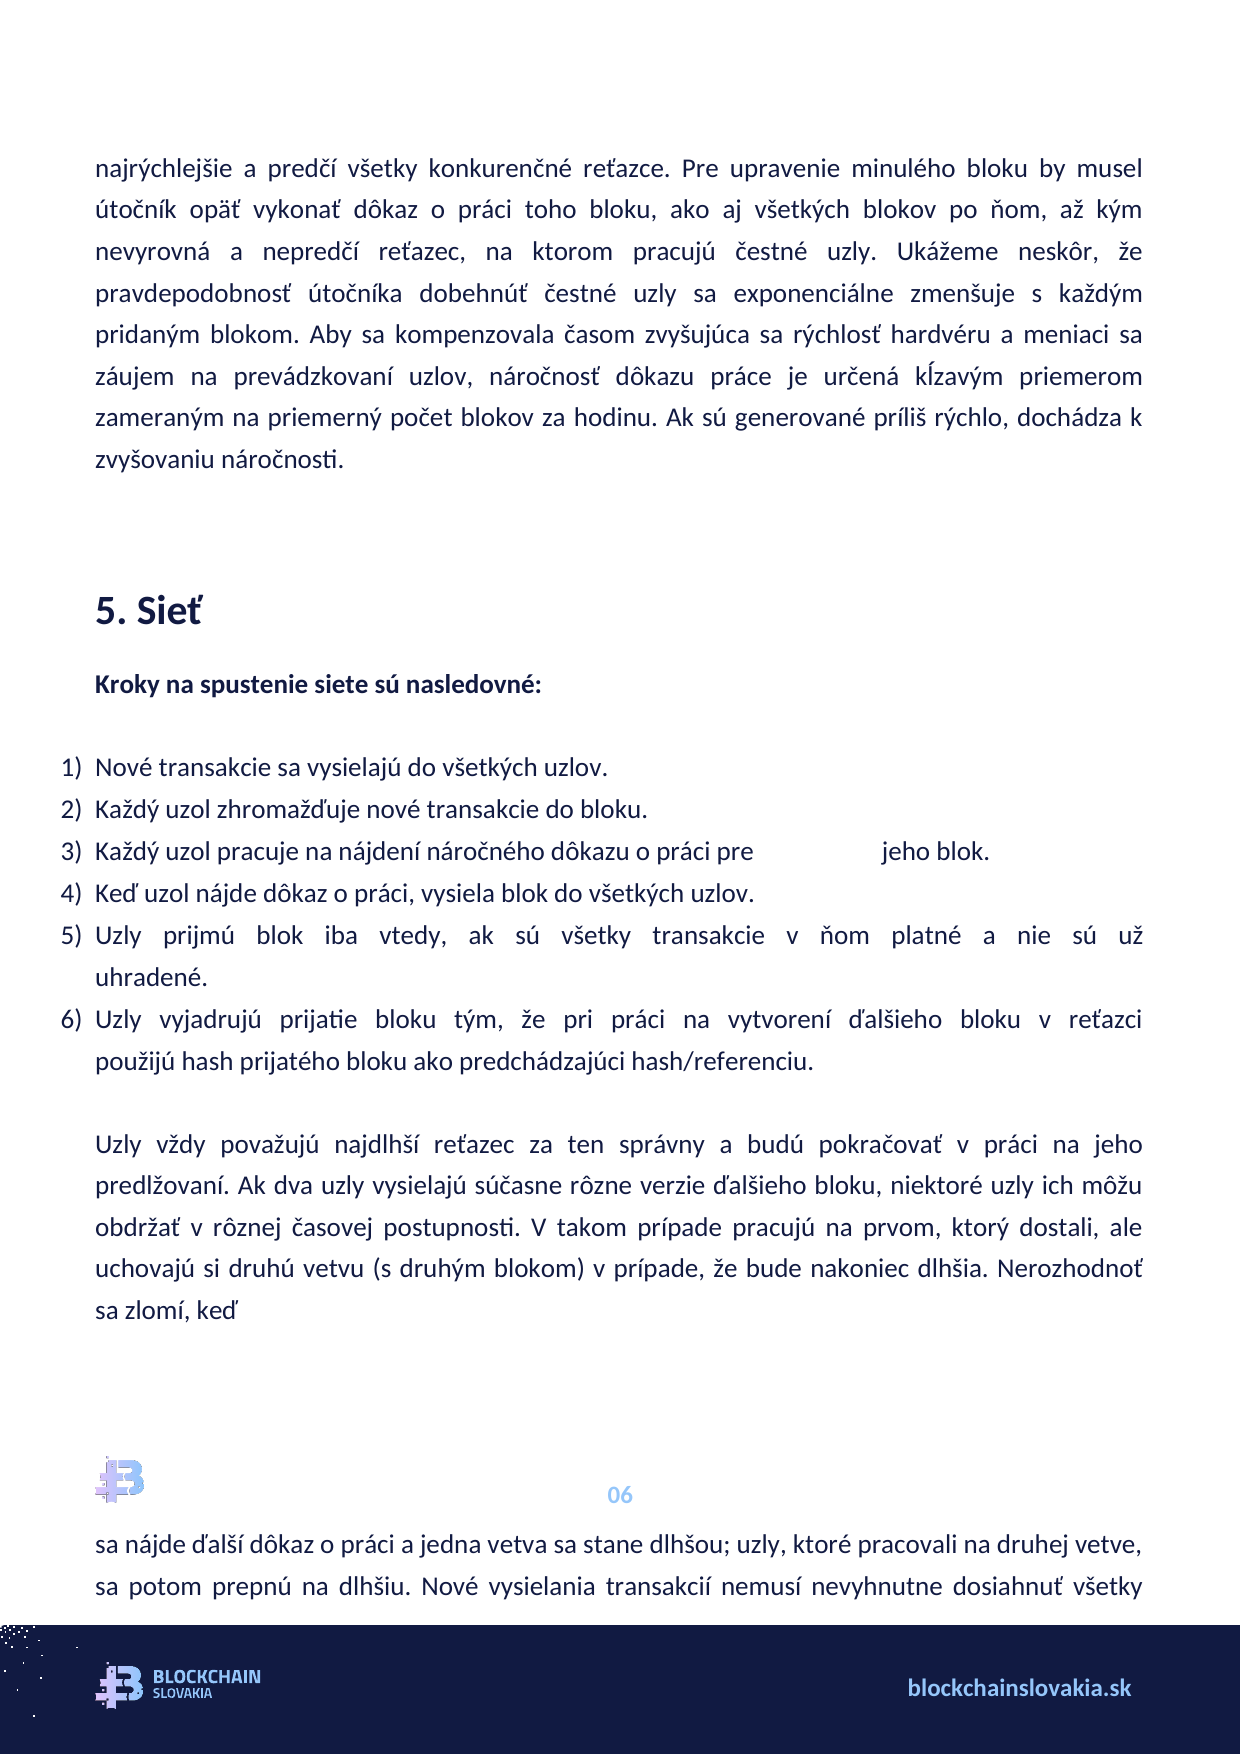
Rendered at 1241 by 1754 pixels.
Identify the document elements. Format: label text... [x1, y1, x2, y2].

text Uzly vždy považujú najdlhší reťazec za ten správny a budú pokračovať v práci na jeho predlžovaní. Ak dva uzly vysielajú súčasne rôzne verzie ďalšieho bloku, niektoré uzly ich môžu obdržať v rôznej časovej postupnosti. V takom prípade pracujú na prvom, ktorý dostali, ale uchovajú si druhú vetvu (s druhým blokom) v prípade, že bude nakoniec dlhšia. Nerozhodnoť sa zlomí, keď [95, 1127, 1144, 1326]
list Uzly vyjadrujú prijatie bloku tým, že pri práci na vytvorení ďalšieho bloku v reťazci použijú hash prijatého bloku ako predchádzajúci hash/referenciu. [60, 1002, 1144, 1077]
text sa nájde ďalší dôkaz o práci a jedna vetva sa stane dlhšou; uzly, ktoré pracovali na druhej vetve, sa potom prepnú na dlhšiu. Nové vysielania transakcií nemusí nevyhnutne dosiahnuť všetky [95, 1527, 1144, 1602]
list Každý uzol pracuje na nájdení náročného dôkazu o práci pre jeho blok. [60, 834, 1144, 867]
list Každý uzol zhromažďuje nové transakcie do bloku. [60, 792, 1144, 825]
subtitle 5. Sieť [95, 584, 1145, 635]
text najrýchlejšie a predčí všetky konkurenčné reťazce. Pre upravenie minulého bloku by musel útočník opäť vykonať dôkaz o práci toho bloku, ako aj všetkých blokov po ňom, až kým nevyrovná a nepredčí reťazec, na ktorom pracujú čestné uzly. Ukážeme neskôr, že pravdepodobnosť útočníka dobehnúť čestné uzly sa exponenciálne zmenšuje s každým pridaným blokom. Aby sa kompenzovala časom zvyšujúca sa rýchlosť hardvéru a meniaci sa záujem na prevádzkovaní uzlov, náročnosť dôkazu práce je určená kĺzavým priemerom zameraným na priemerný počet blokov za hodinu. Ak sú generované príliš rýchlo, dochádza k zvyšovaniu náročnosti. [95, 151, 1144, 475]
list Uzly prijmú blok iba vtedy, ak sú všetky transakcie v ňom platné a nie sú už uhradené. [60, 918, 1144, 993]
subtitle 06 [95, 1456, 1145, 1509]
list Nové transakcie sa vysielajú do všetkých uzlov. [60, 750, 1144, 783]
list Keď uzol nájde dôkaz o práci, vysiela blok do všetkých uzlov. [60, 876, 1144, 909]
text Kroky na spustenie siete sú nasledovné: [95, 667, 1145, 700]
